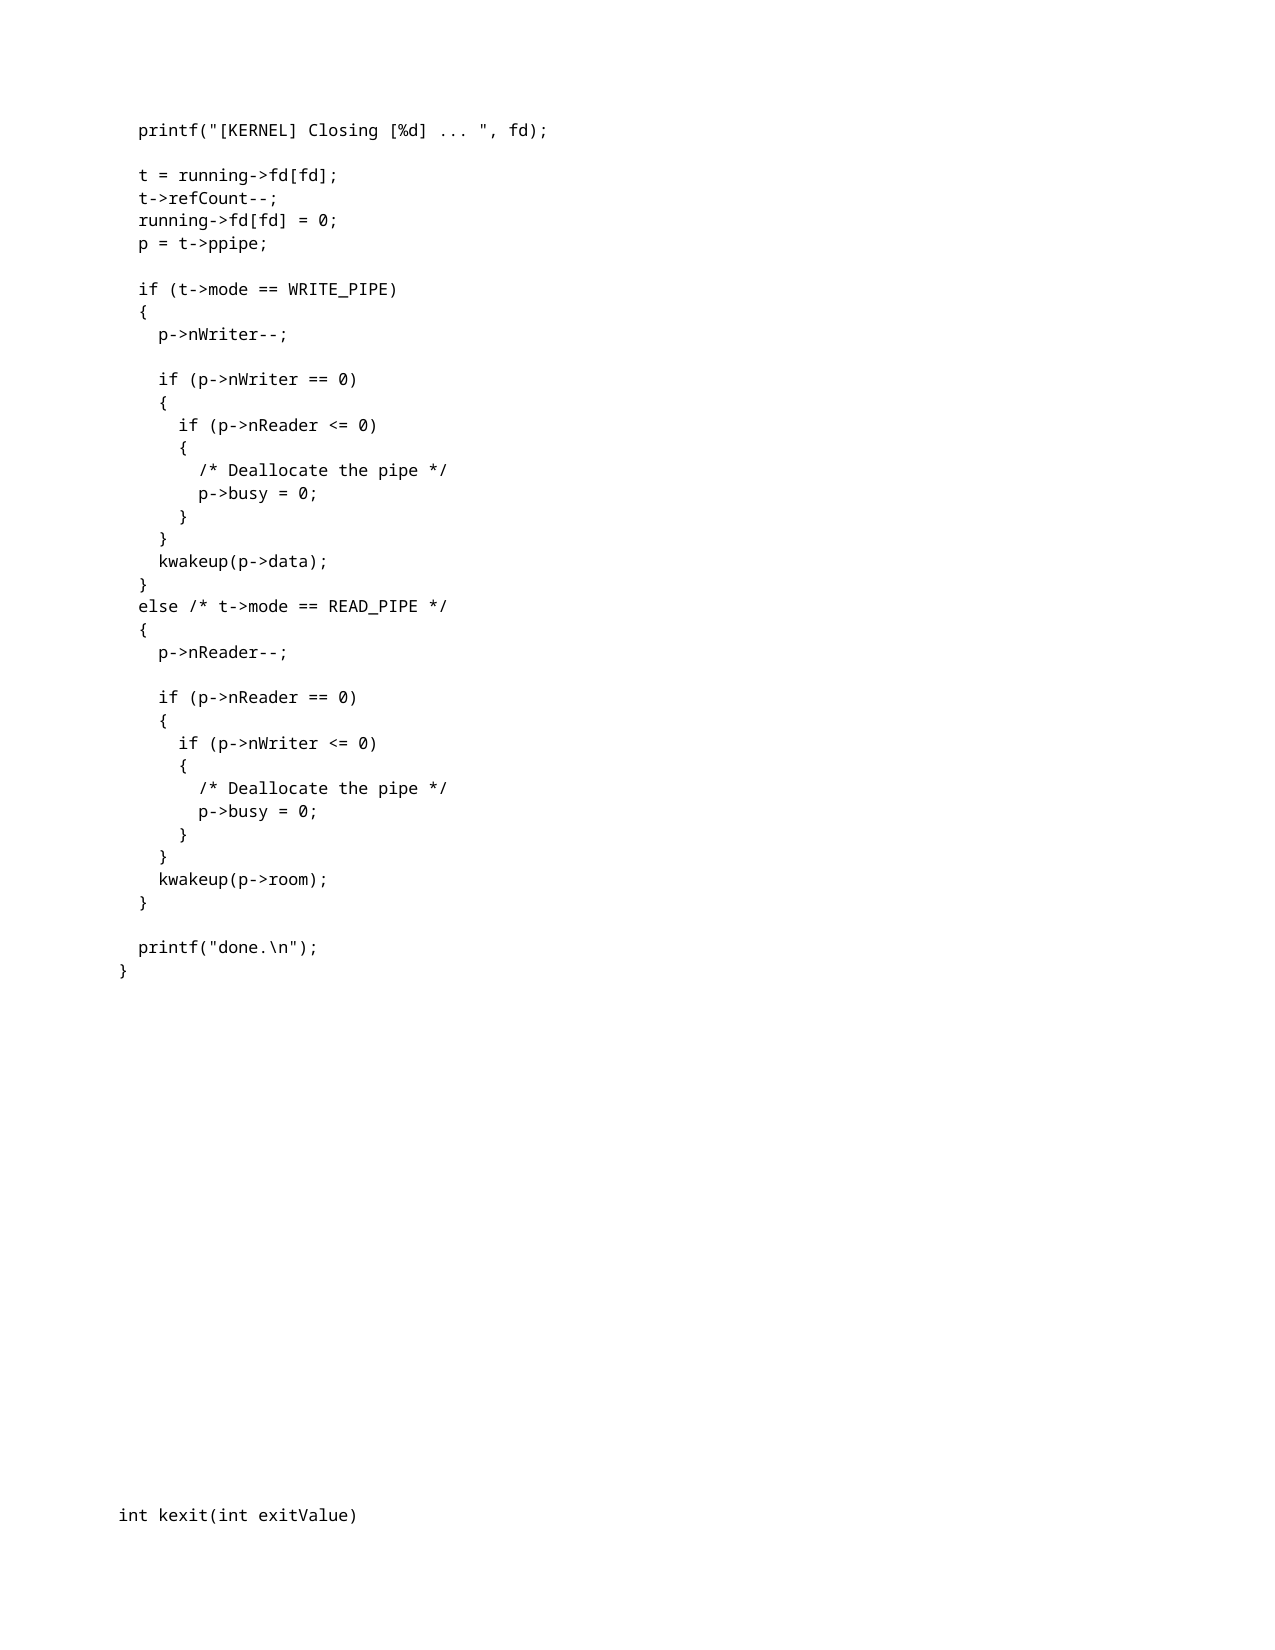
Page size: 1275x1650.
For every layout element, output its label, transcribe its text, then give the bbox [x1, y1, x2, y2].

text else /* t->mode == READ_PIPE */ [118, 595, 1157, 618]
text { [118, 300, 1157, 322]
text p->busy = 0; [118, 799, 1157, 822]
text kwakeup(p->data); [118, 549, 1157, 572]
text printf("[KERNEL] Closing [%d] ... ", fd); [118, 118, 1157, 141]
text } [118, 822, 1157, 845]
text { [118, 391, 1157, 413]
text { [118, 754, 1157, 777]
text { [118, 708, 1157, 731]
text if (p->nWriter == 0) [118, 368, 1157, 391]
text /* Deallocate the pipe */ [118, 777, 1157, 799]
text if (p->nReader <= 0) [118, 413, 1157, 436]
text if (t->mode == WRITE_PIPE) [118, 277, 1157, 300]
text t = running->fd[fd]; [118, 163, 1157, 186]
text t->refCount--; [118, 186, 1157, 209]
text } [118, 958, 1157, 981]
text p->busy = 0; [118, 481, 1157, 504]
text p->nWriter--; [118, 322, 1157, 345]
text { [118, 436, 1157, 459]
text } [118, 504, 1157, 527]
text running->fd[fd] = 0; [118, 209, 1157, 232]
text { [118, 618, 1157, 640]
text kwakeup(p->room); [118, 867, 1157, 890]
text } [118, 845, 1157, 867]
text p = t->ppipe; [118, 232, 1157, 254]
text if (p->nWriter <= 0) [118, 731, 1157, 754]
text } [118, 572, 1157, 595]
text } [118, 527, 1157, 549]
text if (p->nReader == 0) [118, 686, 1157, 708]
text p->nReader--; [118, 640, 1157, 663]
text } [118, 890, 1157, 913]
text printf("done.\n"); [118, 936, 1157, 958]
text int kexit(int exitValue) [118, 1503, 1157, 1526]
text /* Deallocate the pipe */ [118, 459, 1157, 481]
